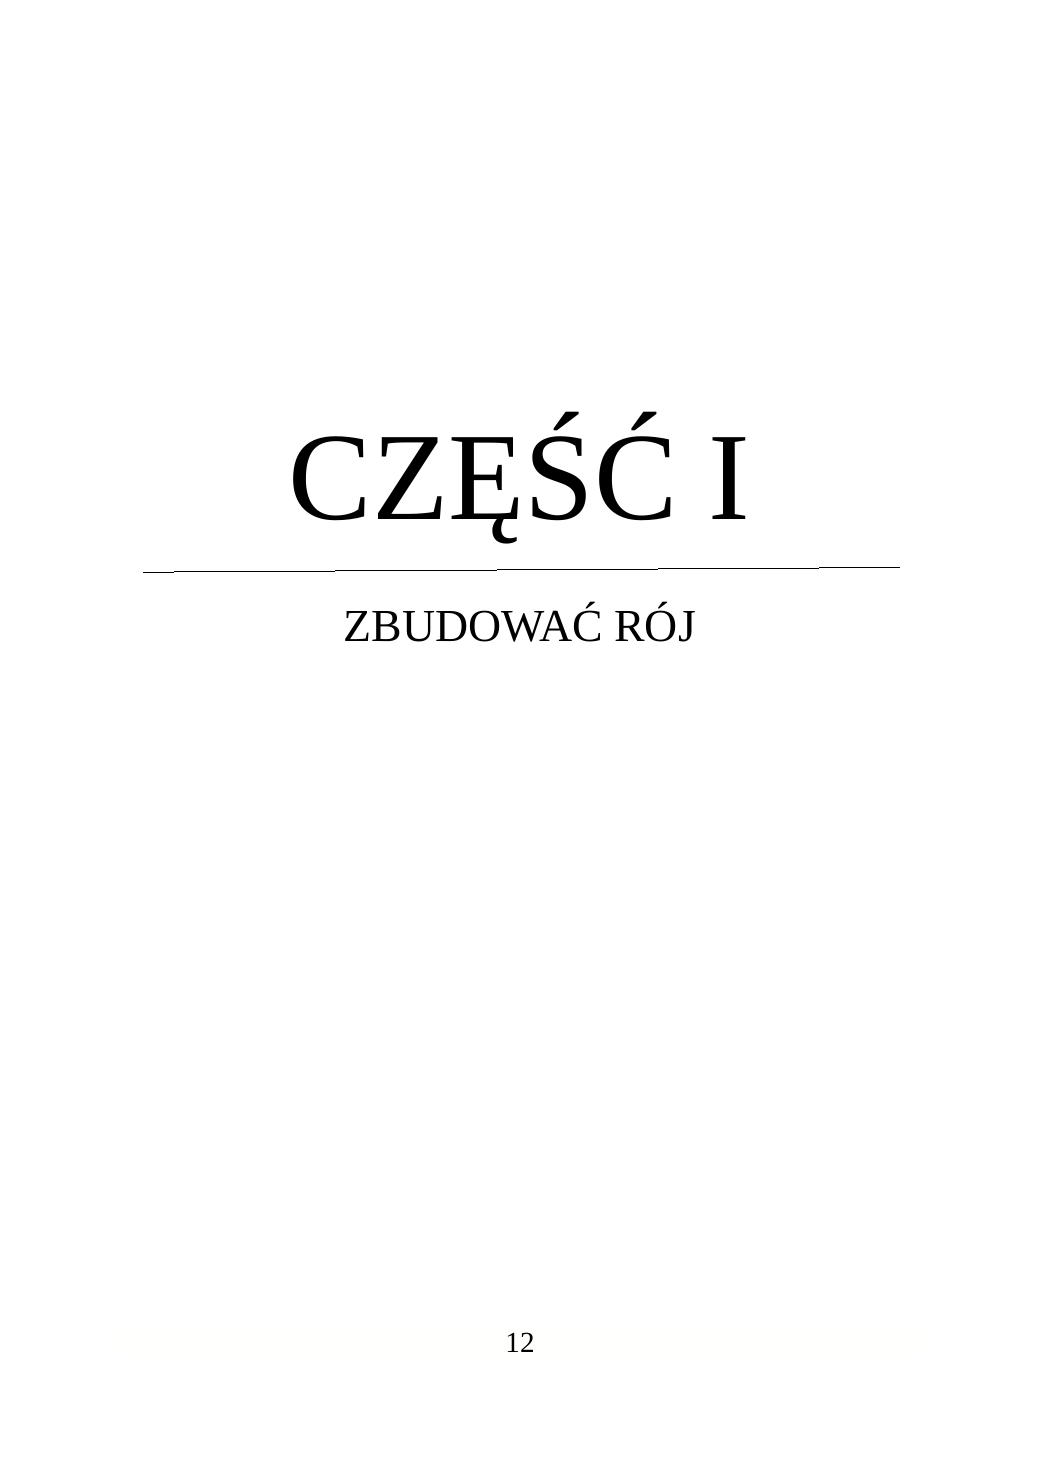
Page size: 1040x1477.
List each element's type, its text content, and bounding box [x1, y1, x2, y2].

subtitle CZĘŚĆ I ZBUDOWAĆ RÓJ [118, 403, 921, 652]
